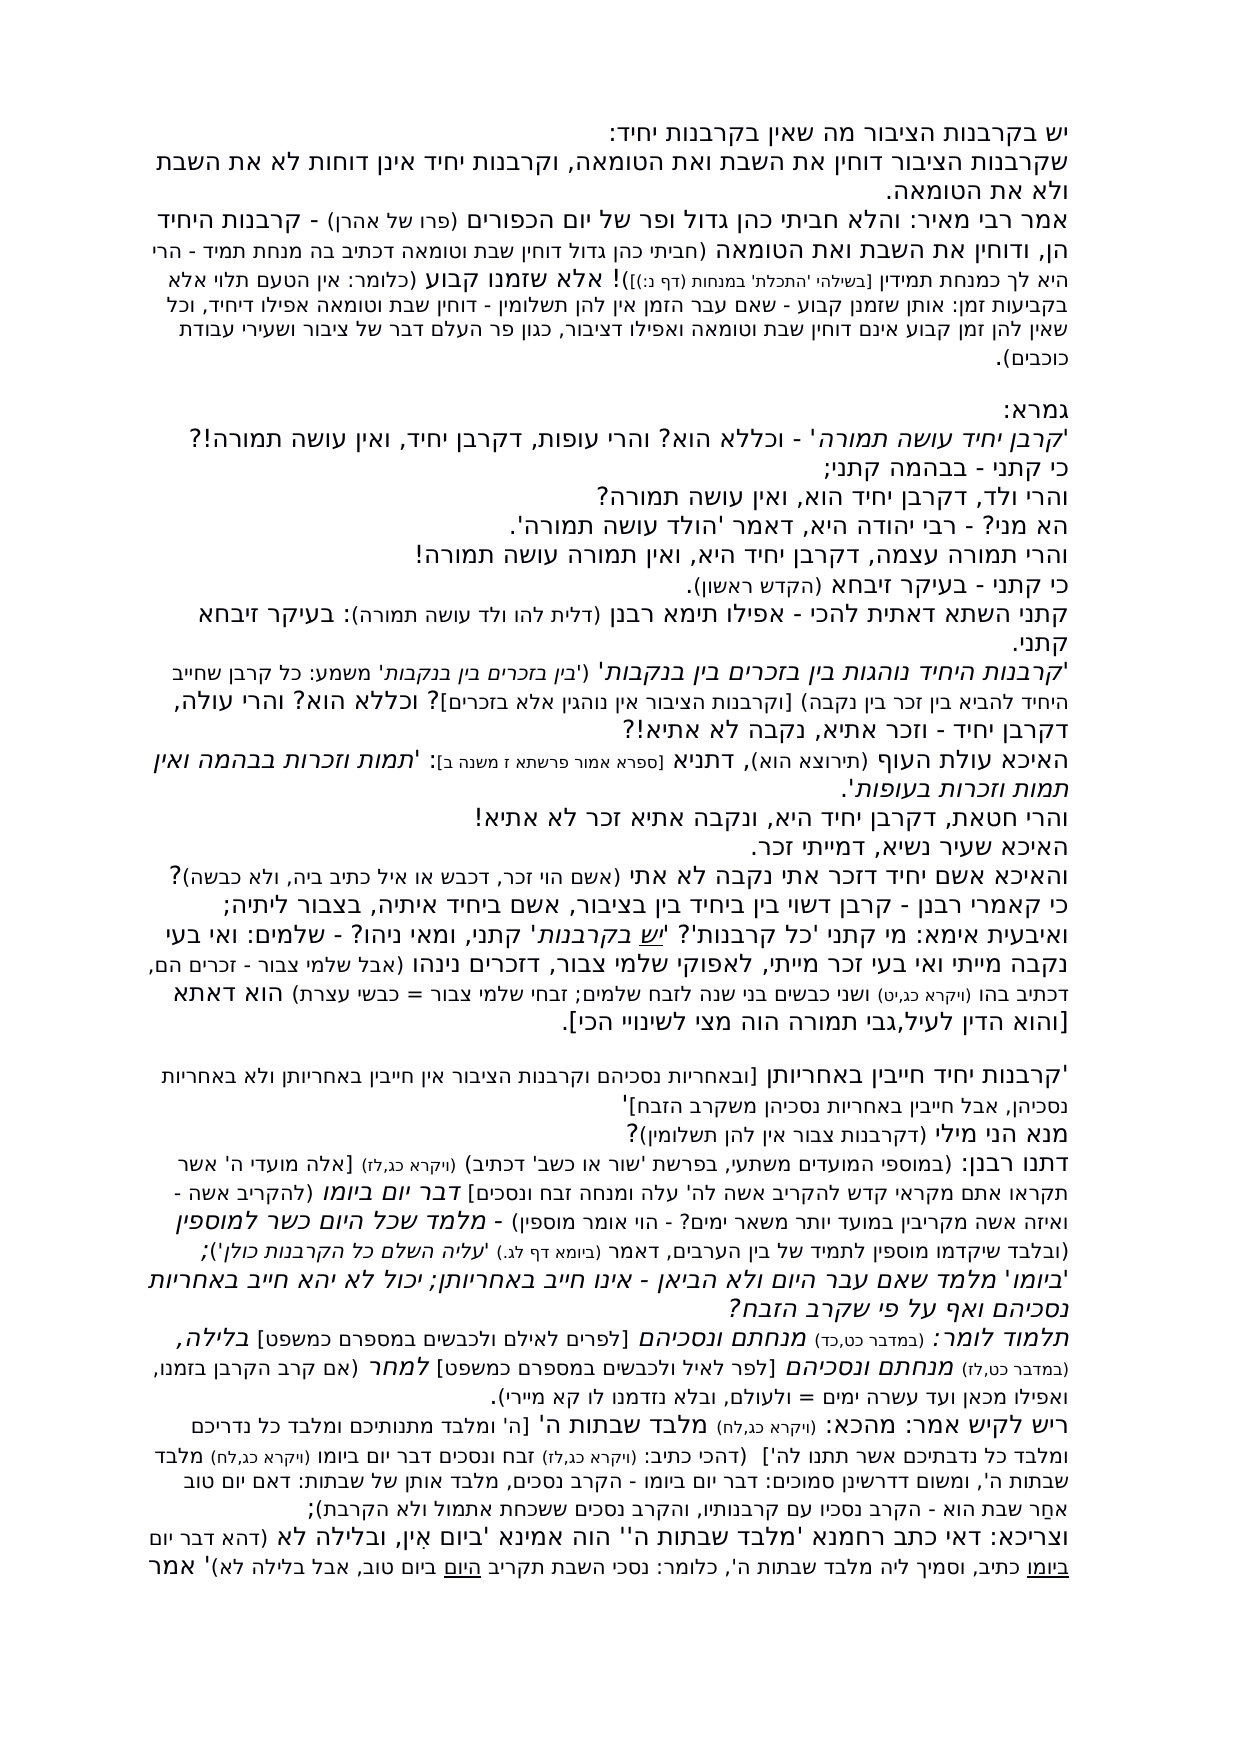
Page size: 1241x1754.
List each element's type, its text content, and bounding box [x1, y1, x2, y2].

text מנא הני מילי (דקרבנות צבור אין להן תשלומין)? [142, 1119, 1069, 1148]
text דתנו רבנן: (במוספי המועדים משתעי, בפרשת 'שור או כשב' דכתיב) (ויקרא כג,לז) [אלה מועדי ה' אשר תקראו אתם מקראי קדש להקריב אשה לה' עלה ומנחה זבח ונסכים] דבר יום ביומו (להקריב אשה - ואיזה אשה מקריבין במועד יותר משאר ימים? - הוי אומר מוספין) - מלמד שכל היום כשר למוספין (ובלבד שיקדמו מוספין לתמיד של בין הערבים, דאמר (ביומא דף לג.) 'עליה השלם כל הקרבנות כולן'); 'ביומו' מלמד שאם עבר היום ולא הביאן - אינו חייב באחריותן; יכול לא יהא חייב באחריות נסכיהם ואף על פי שקרב הזבח? [142, 1148, 1069, 1323]
text 'קרבנות היחיד נוהגות בין בזכרים בין בנקבות' ('בין בזכרים בין בנקבות' משמע: כל קרבן שחייב היחיד להביא בין זכר בין נקבה) [וקרבנות הציבור אין נוהגין אלא בזכרים]? וכללא הוא? והרי עולה, דקרבן יחיד - וזכר אתיא, נקבה לא אתיא!? [142, 657, 1069, 745]
text קתני השתא דאתית להכי - אפילו תימא רבנן (דלית להו ולד עושה תמורה): בעיקר זיבחא קתני. [142, 599, 1069, 657]
text אמר רבי מאיר: והלא חביתי כהן גדול ופר של יום הכפורים (פרו של אהרן) - קרבנות היחיד הן, ודוחין את השבת ואת הטומאה (חביתי כהן גדול דוחין שבת וטומאה דכתיב בה מנחת תמיד - הרי היא לך כמנחת תמידין [בשילהי 'התכלת' במנחות (דף נ:)])! אלא שזמנו קבוע (כלומר: אין הטעם תלוי אלא בקביעות זמן: אותן שזמנן קבוע - שאם עבר הזמן אין להן תשלומין - דוחין שבת וטומאה אפילו דיחיד, וכל שאין להן זמן קבוע אינם דוחין שבת וטומאה ואפילו דציבור, כגון פר העלם דבר של ציבור ושעירי עבודת כוכבים). [142, 206, 1069, 371]
text יש בקרבנות הציבור מה שאין בקרבנות יחיד: [142, 118, 1069, 147]
text גמרא: [142, 395, 1069, 424]
text כי קתני - בבהמה קתני; [142, 453, 1069, 482]
text והאיכא אשם יחיד דזכר אתי נקבה לא אתי (אשם הוי זכר, דכבש או איל כתיב ביה, ולא כבשה)? [142, 862, 1069, 891]
text תלמוד לומר: (במדבר כט,כד) מנחתם ונסכיהם [לפרים לאילם ולכבשים במספרם כמשפט] בלילה, (במדבר כט,לז) מנחתם ונסכיהם [לפר לאיל ולכבשים במספרם כמשפט] למחר (אם קרב הקרבן בזמנו, ואפילו מכאן ועד עשרה ימים = ולעולם, ובלא נזדמנו לו קא מיירי). [142, 1323, 1069, 1411]
text ריש לקיש אמר: מהכא: (ויקרא כג,לח) מלבד שבתות ה' [ה' ומלבד מתנותיכם ומלבד כל נדריכם ומלבד כל נדבתיכם אשר תתנו לה'] (דהכי כתיב: (ויקרא כג,לז) זבח ונסכים דבר יום ביומו (ויקרא כג,לח) מלבד שבתות ה', ומשום דדרשינן סמוכים: דבר יום ביומו - הקרב נסכים, מלבד אותן של שבתות: דאם יום טוב אחַר שבת הוא - הקרב נסכיו עם קרבנותיו, והקרב נסכים ששכחת אתמול ולא הקרבת); [142, 1411, 1069, 1522]
text כי קתני - בעיקר זיבחא (הקדש ראשון). [142, 570, 1069, 599]
text וצריכא: דאי כתב רחמנא 'מלבד שבתות ה'' הוה אמינא 'ביום אִין, ובלילה לא (דהא דבר יום ביומו כתיב, וסמיך ליה מלבד שבתות ה', כלומר: נסכי השבת תקריב היום ביום טוב, אבל בלילה לא)' אמר [142, 1522, 1069, 1581]
text האיכא שעיר נשיא, דמייתי זכר. [142, 832, 1069, 862]
text האיכא עולת העוף (תירוצא הוא), דתניא [ספרא אמור פרשתא ז משנה ב]: 'תמות וזכרות בבהמה ואין תמות וזכרות בעופות'. [142, 745, 1069, 803]
text 'קרבן יחיד עושה תמורה' - וכללא הוא? והרי עופות, דקרבן יחיד, ואין עושה תמורה!? [142, 424, 1069, 453]
text והרי תמורה עצמה, דקרבן יחיד היא, ואין תמורה עושה תמורה! [142, 541, 1069, 570]
text הא מני? - רבי יהודה היא, דאמר 'הולד עושה תמורה'. [142, 512, 1069, 541]
text שקרבנות הציבור דוחין את השבת ואת הטומאה, וקרבנות יחיד אינן דוחות לא את השבת ולא את הטומאה. [142, 147, 1069, 206]
text והרי חטאת, דקרבן יחיד היא, ונקבה אתיא זכר לא אתיא! [142, 803, 1069, 832]
text ואיבעית אימא: מי קתני 'כל קרבנות'? 'יש בקרבנות' קתני, ומאי ניהו? - שלמים: ואי בעי נקבה מייתי ואי בעי זכר מייתי, לאפוקי שלמי צבור, דזכרים נינהו (אבל שלמי צבור - זכרים הם, דכתיב בהו (ויקרא כג,יט) ושני כבשים בני שנה לזבח שלמים; זבחי שלמי צבור = כבשי עצרת) הוא דאתא [והוא הדין לעיל,גבי תמורה הוה מצי לשינויי הכי]. [142, 920, 1069, 1037]
text 'קרבנות יחיד חייבין באחריותן [ובאחריות נסכיהם וקרבנות הציבור אין חייבין באחריותן ולא באחריות נסכיהן, אבל חייבין באחריות נסכיהן משקרב הזבח]' [142, 1061, 1069, 1119]
text כי קאמרי רבנן - קרבן דשוי בין ביחיד בין בציבור, אשם ביחיד איתיה, בצבור ליתיה; [142, 891, 1069, 920]
text והרי ולד, דקרבן יחיד הוא, ואין עושה תמורה? [142, 482, 1069, 512]
